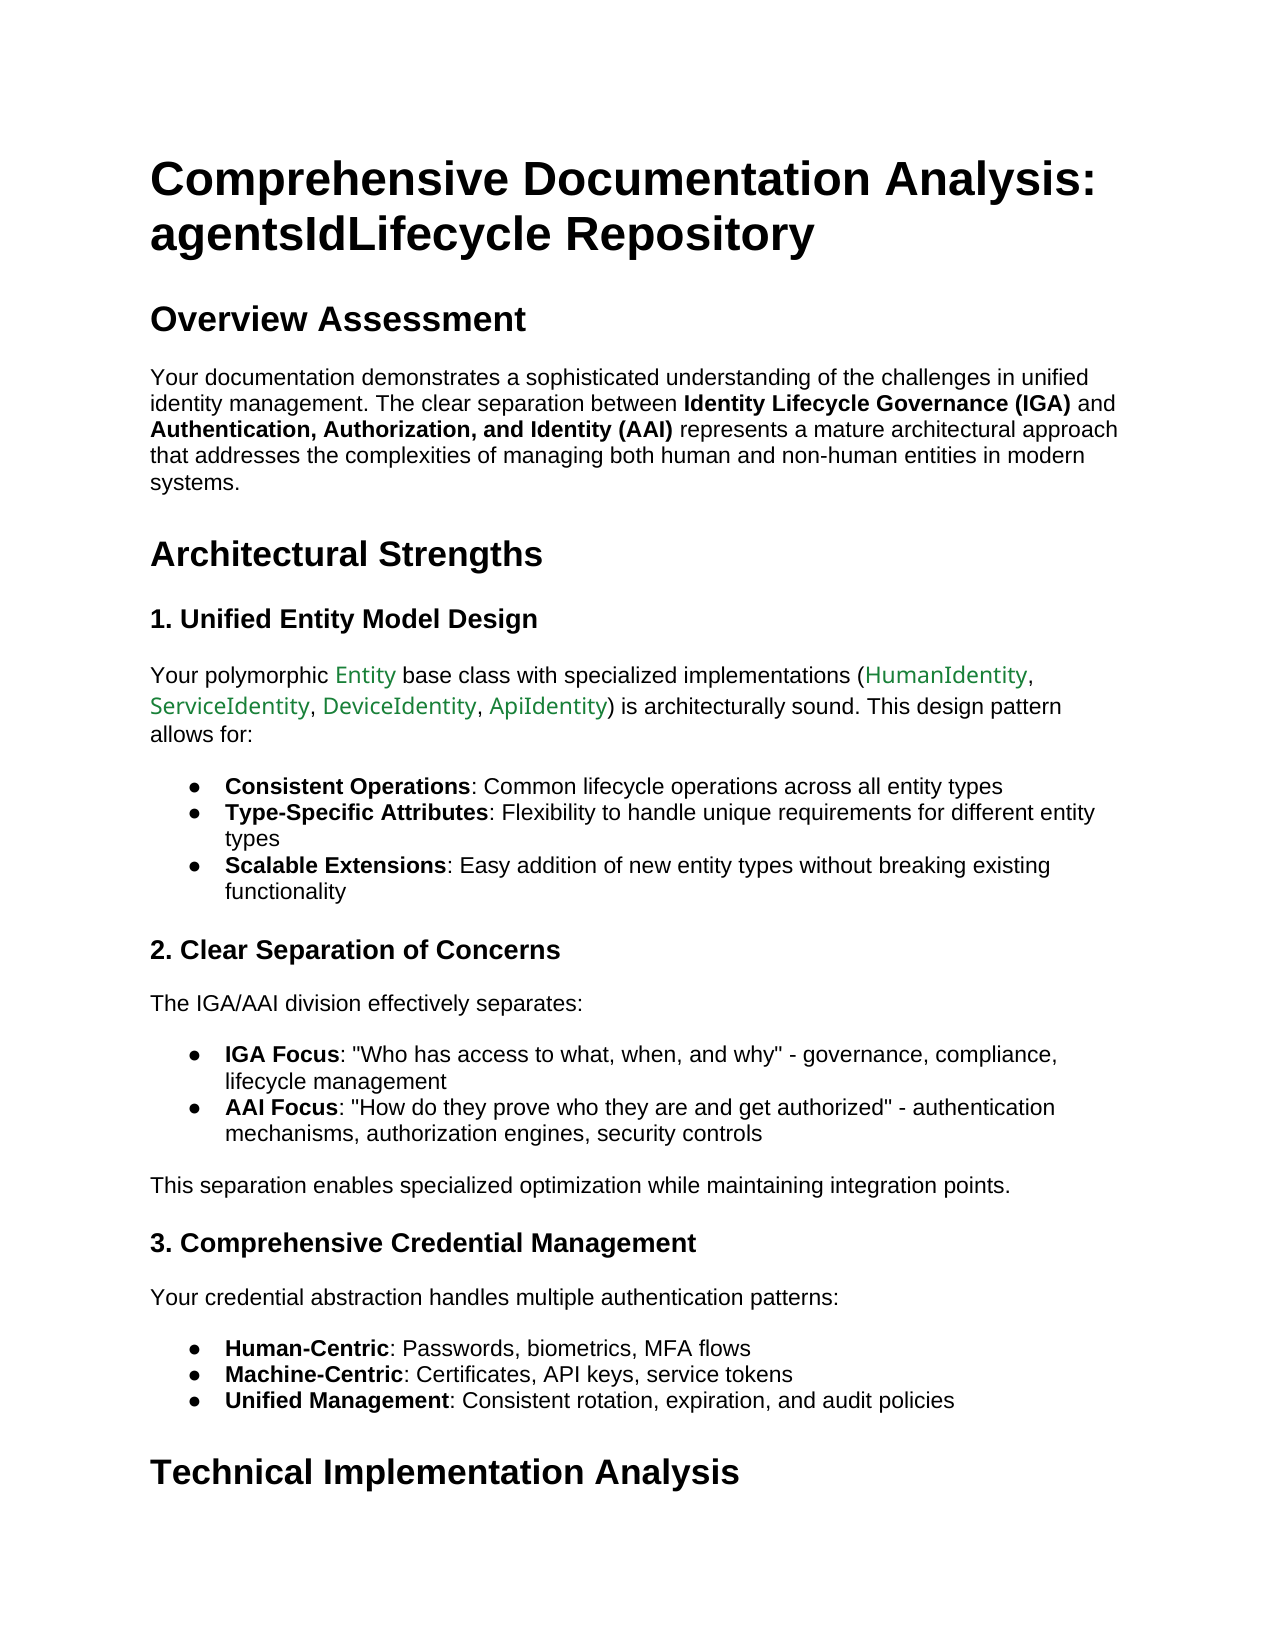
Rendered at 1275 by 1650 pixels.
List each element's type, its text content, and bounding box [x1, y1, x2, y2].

subtitle 3. Comprehensive Credential Management [150, 1227, 1125, 1258]
subtitle Overview Assessment [150, 298, 1125, 338]
subtitle Technical Implementation Analysis [150, 1451, 1125, 1492]
subtitle Comprehensive Documentation Analysis: agentsIdLifecycle Repository [150, 150, 1125, 260]
text This separation enables specialized optimization while maintaining integration points. [150, 1172, 1125, 1198]
list Type-Specific Attributes: Flexibility to handle unique requirements for different entity types [187, 799, 1125, 852]
subtitle Architectural Strengths [150, 533, 1125, 573]
list AAI Focus: "How do they prove who they are and get authorized" - authentication mechanisms, authorization engines, security controls [187, 1094, 1125, 1147]
list IGA Focus: "Who has access to what, when, and why" - governance, compliance, lifecycle management [187, 1041, 1125, 1094]
list Machine-Centric: Certificates, API keys, service tokens [187, 1361, 1125, 1387]
subtitle 1. Unified Entity Model Design [150, 603, 1125, 634]
text Your credential abstraction handles multiple authentication patterns: [150, 1283, 1125, 1310]
text Your documentation demonstrates a sophisticated understanding of the challenges in unified identity management. The clear separation between Identity Lifecycle Governance (IGA) and Authentication, Authorization, and Identity (AAI) represents a mature architectural approach that addresses the complexities of managing both human and non-human entities in modern systems. [150, 363, 1125, 495]
list Unified Management: Consistent rotation, expiration, and audit policies [187, 1387, 1125, 1414]
subtitle 2. Clear Separation of Concerns [150, 934, 1125, 965]
text Your polymorphic Entity base class with specialized implementations (HumanIdentity, ServiceIdentity, DeviceIdentity, ApiIdentity) is architecturally sound. This design pattern allows for: [150, 659, 1125, 748]
list Human-Centric: Passwords, biometrics, MFA flows [187, 1335, 1125, 1361]
list Scalable Extensions: Easy addition of new entity types without breaking existing functionality [187, 852, 1125, 904]
text The IGA/AAI division effectively separates: [150, 990, 1125, 1016]
list Consistent Operations: Common lifecycle operations across all entity types [187, 773, 1125, 799]
